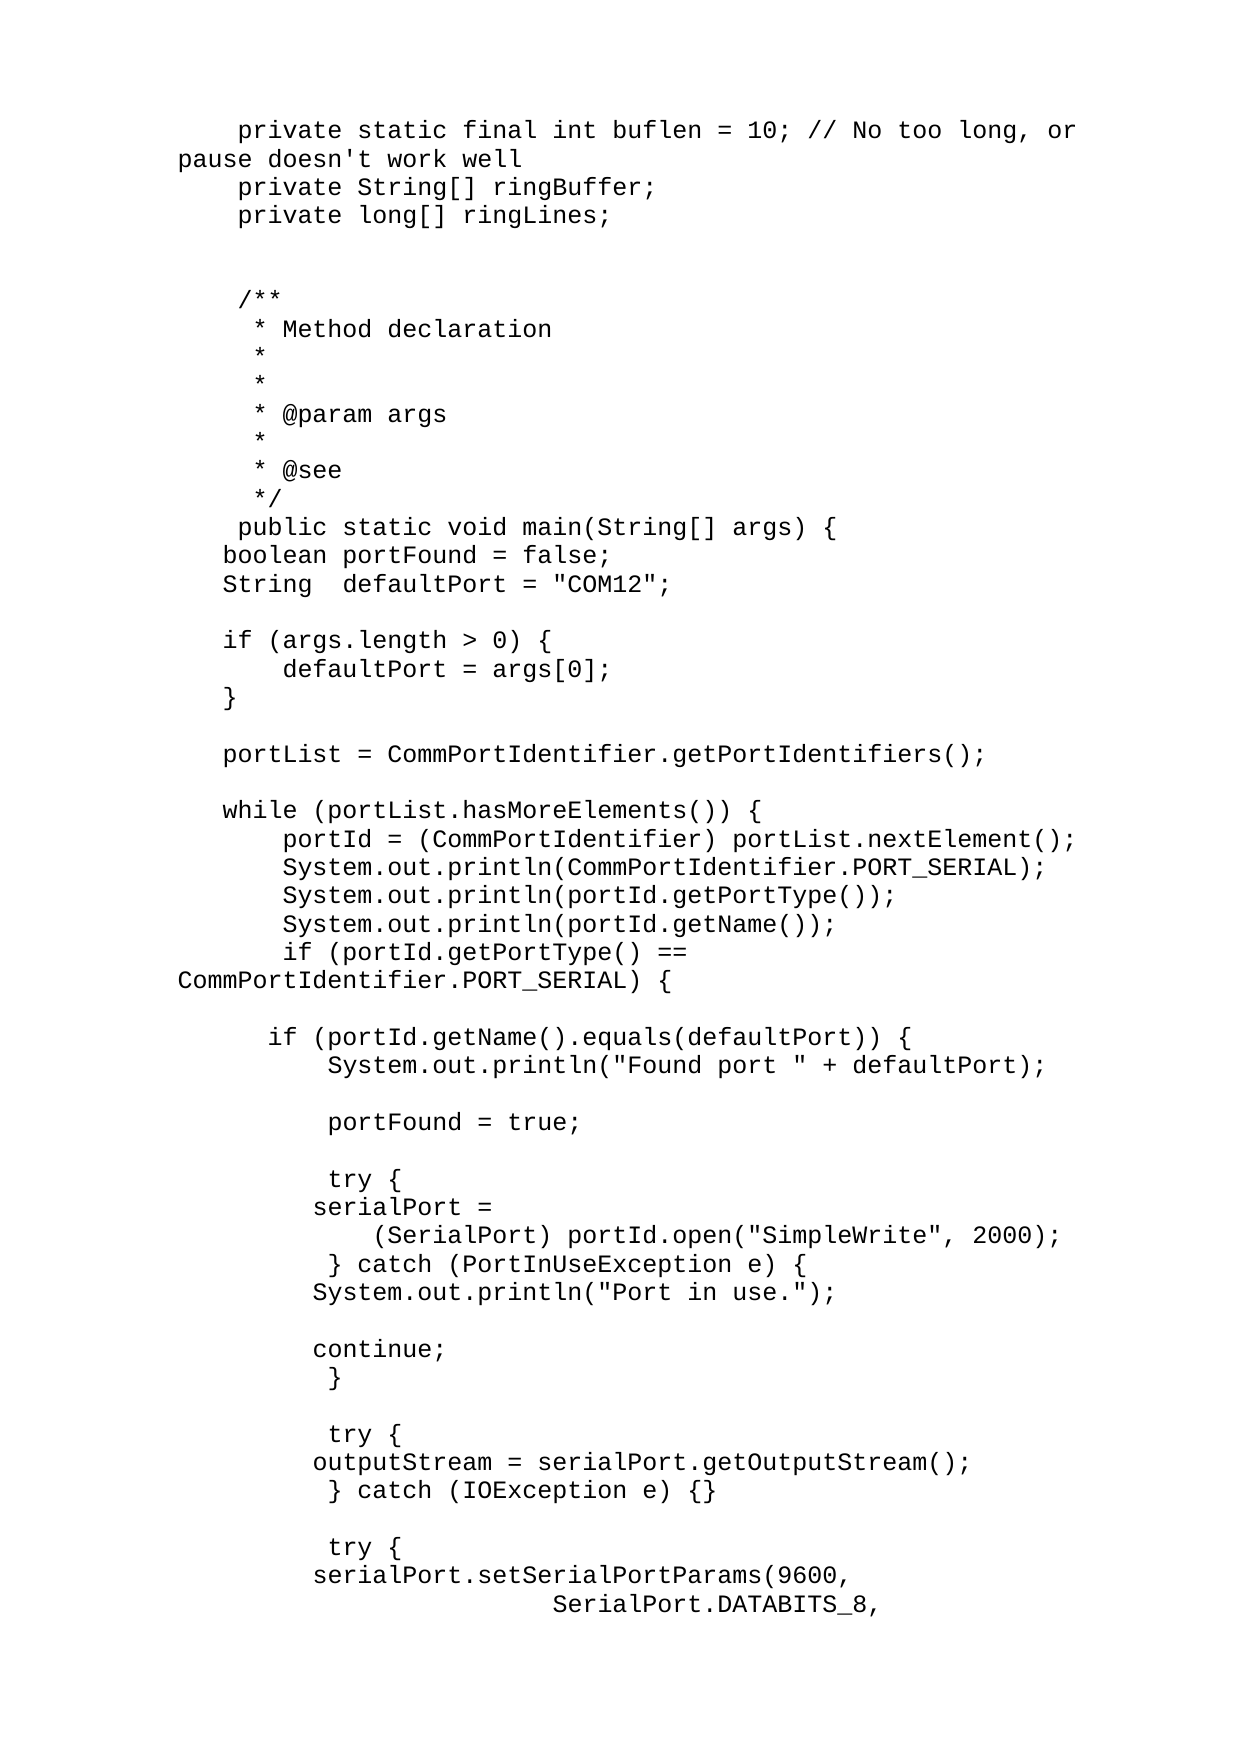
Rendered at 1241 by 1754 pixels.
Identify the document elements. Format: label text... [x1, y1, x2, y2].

list private static final int buflen = 10; // No too long, or pause doesn't work well private String[] ringBuffer; private long[] ringLines; /** * Method declaration * * * @param args * * @see */ public static void main(String[] args) { boolean portFound = false; String defaultPort = "COM12"; if (args.length > 0) { defaultPort = args[0]; } portList = CommPortIdentifier.getPortIdentifiers(); while (portList.hasMoreElements()) { portId = (CommPortIdentifier) portList.nextElement(); System.out.println(CommPortIdentifier.PORT_SERIAL); System.out.println(portId.getPortType()); System.out.println(portId.getName()); if (portId.getPortType() == CommPortIdentifier.PORT_SERIAL) { if (portId.getName().equals(defaultPort)) { System.out.println("Found port " + defaultPort); portFound = true; try { serialPort = (SerialPort) portId.open("SimpleWrite", 2000); } catch (PortInUseException e) { System.out.println("Port in use."); continue; } try { outputStream = serialPort.getOutputStream(); } catch (IOException e) {} try { serialPort.setSerialPortParams(9600, SerialPort.DATABITS_8, [177, 118, 1122, 1620]
